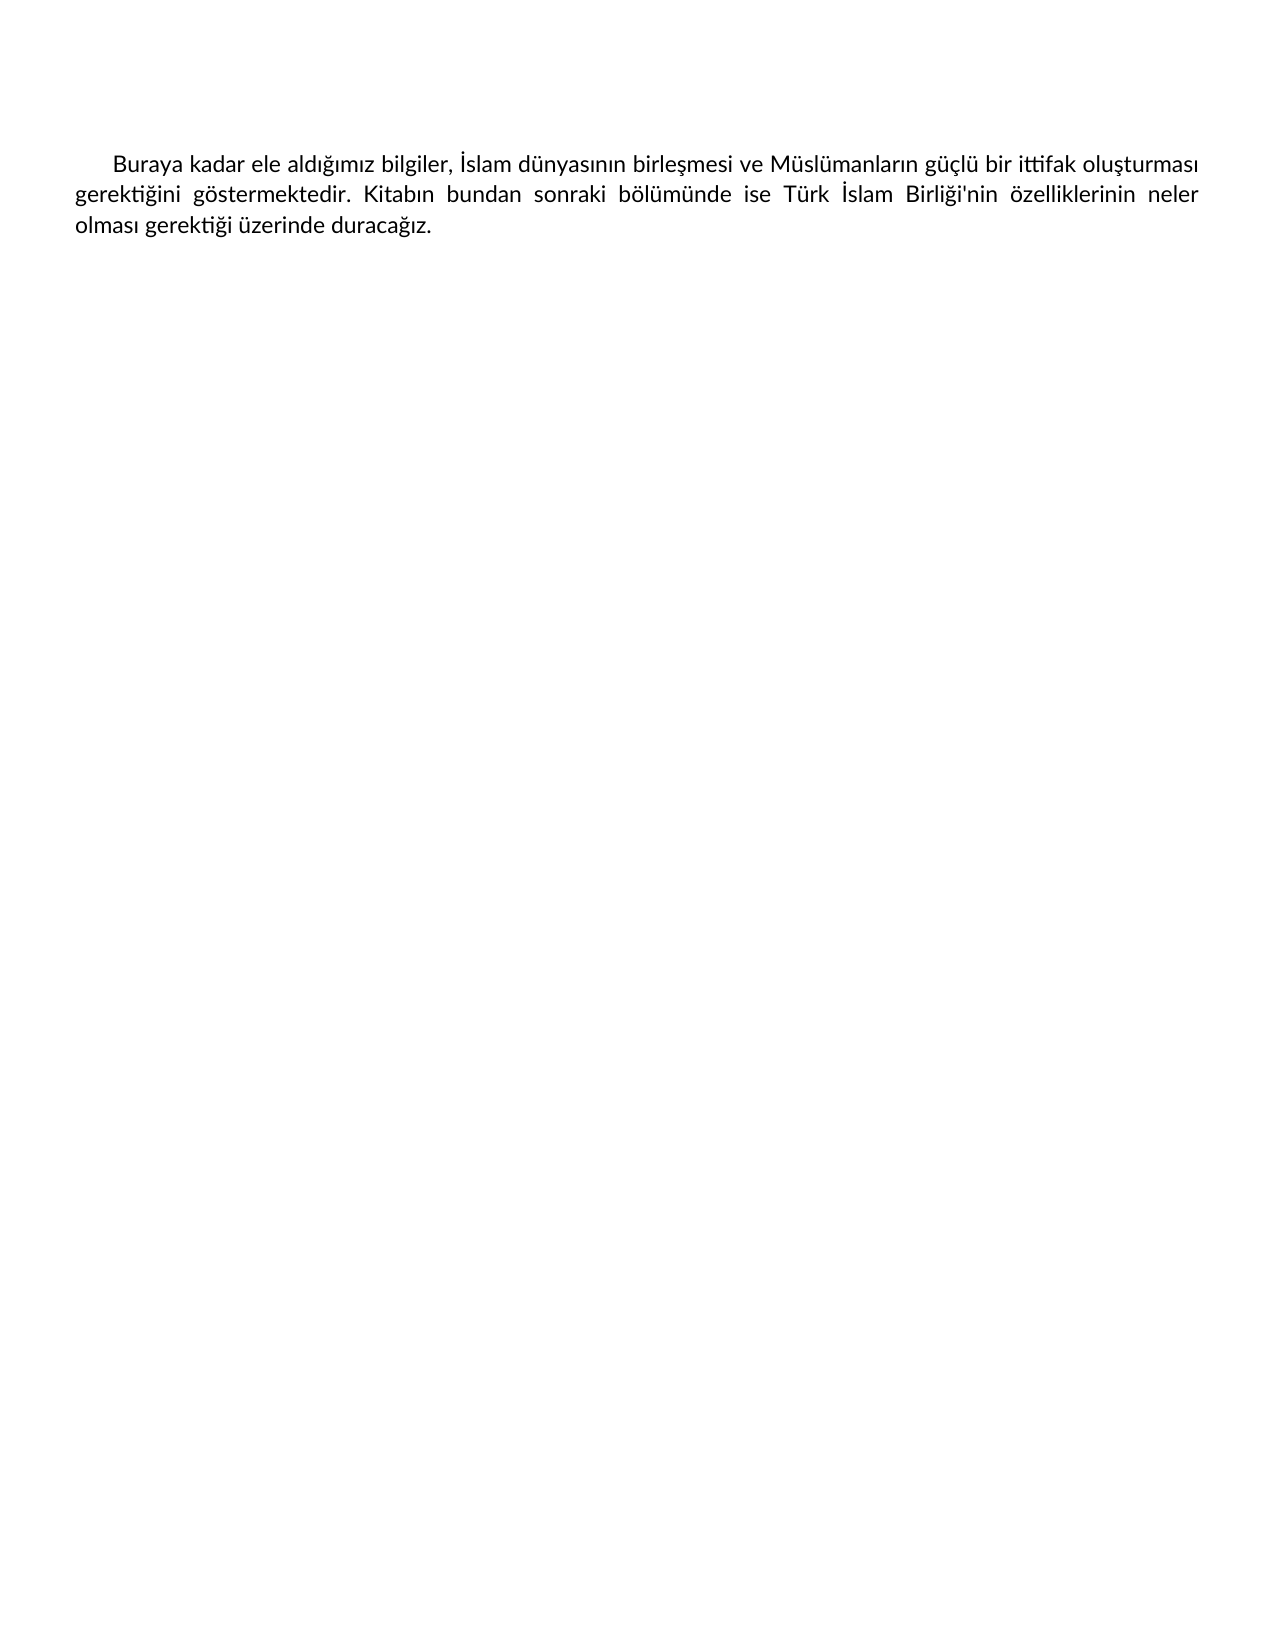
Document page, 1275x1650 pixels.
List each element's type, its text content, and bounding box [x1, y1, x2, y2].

text Buraya kadar ele aldığımız bilgiler, İslam dünyasının birleşmesi ve Müslümanların güçlü bir ittifak oluşturması gerektiğini göstermektedir. Kitabın bundan sonraki bölümünde ise Türk İslam Birliği'nin özelliklerinin neler olması gerektiği üzerinde duracağız. [75, 150, 1200, 238]
